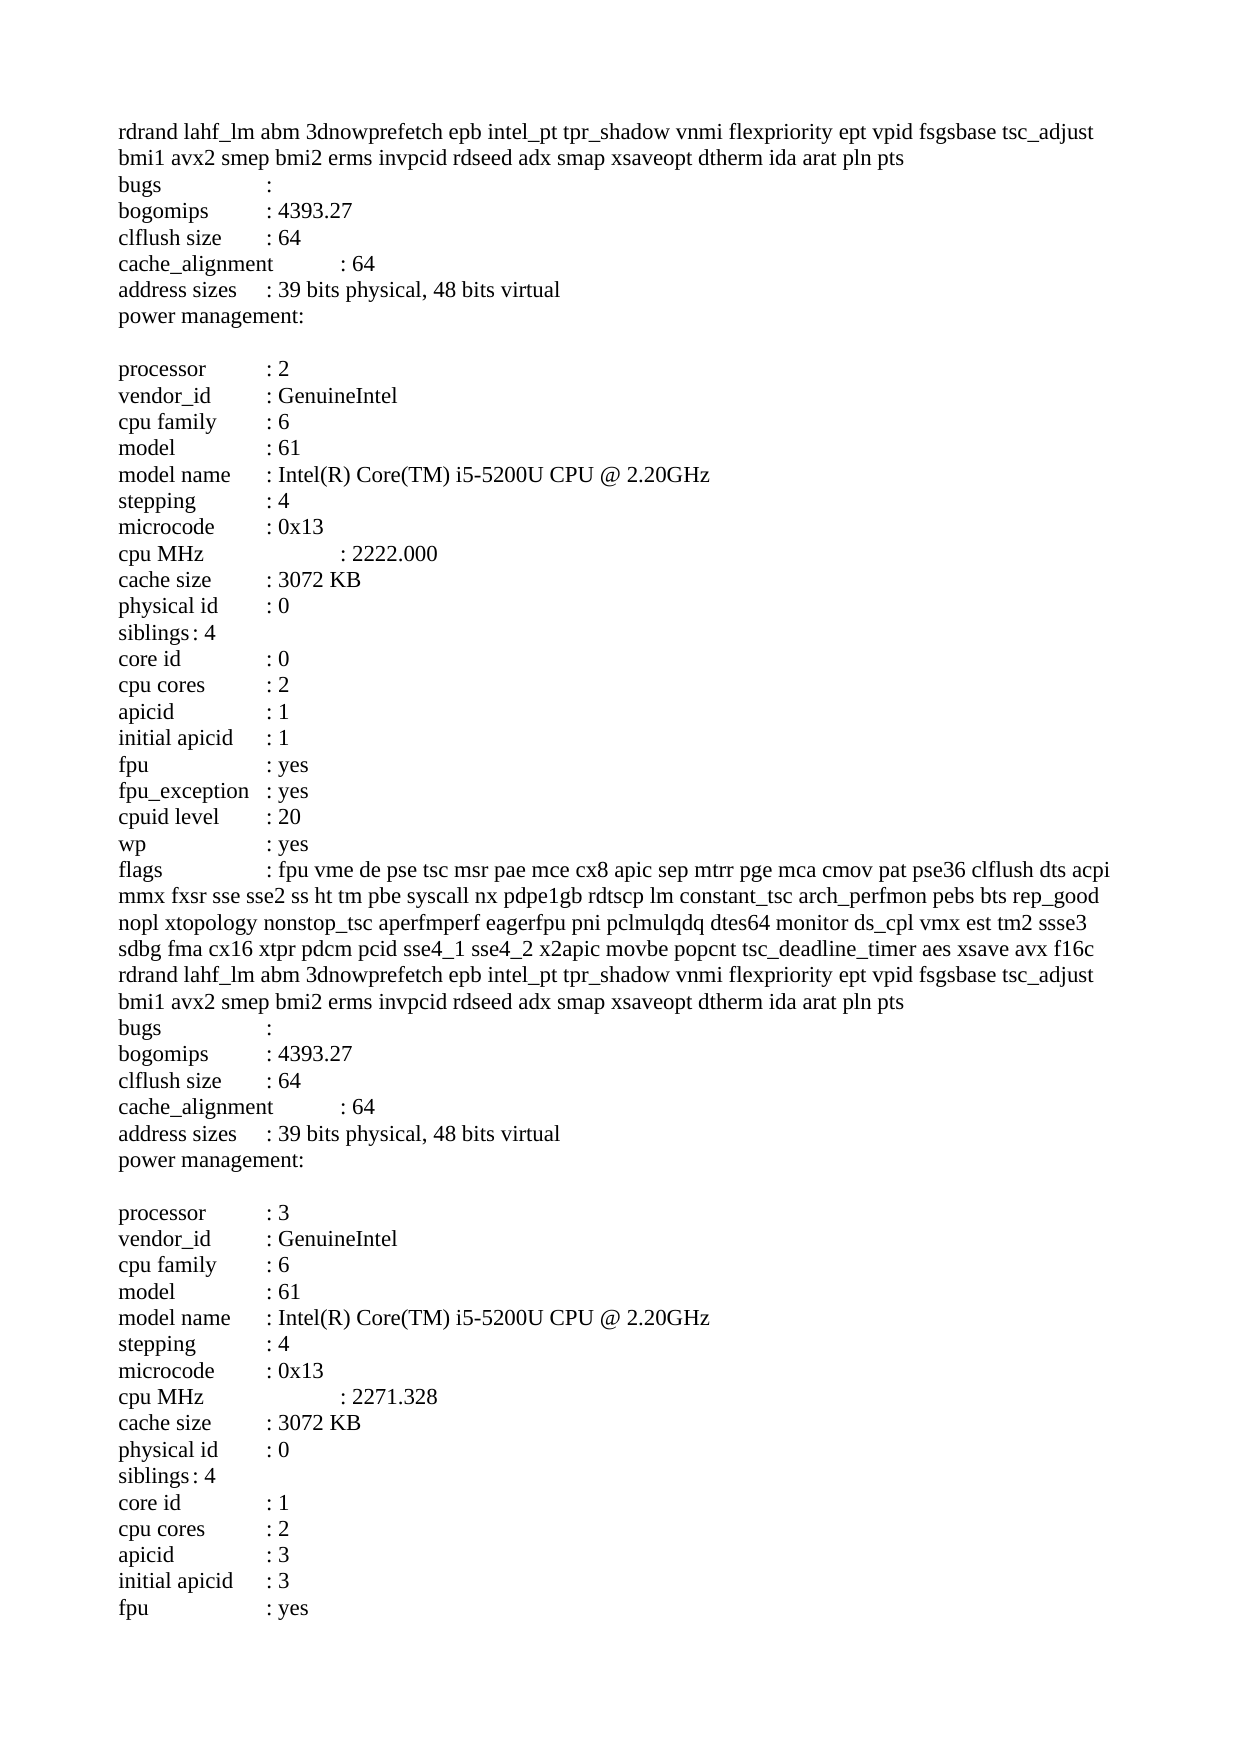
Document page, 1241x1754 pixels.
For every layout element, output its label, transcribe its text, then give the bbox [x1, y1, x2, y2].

text cpu MHz : 2222.000 [118, 540, 1122, 566]
text microcode : 0x13 [118, 1357, 1122, 1383]
text fpu : yes [118, 751, 1122, 777]
text stepping : 4 [118, 487, 1122, 513]
text power management: [118, 1146, 1122, 1172]
text bugs : [118, 1014, 1122, 1041]
text fpu : yes [118, 1594, 1122, 1620]
text initial apicid : 3 [118, 1568, 1122, 1594]
text flags : fpu vme de pse tsc msr pae mce cx8 apic sep mtrr pge mca cmov pat pse36 clflush dts acpi mmx fxsr sse sse2 ss ht tm pbe syscall nx pdpe1gb rdtscp lm constant_tsc arch_perfmon pebs bts rep_good nopl xtopology nonstop_tsc aperfmperf eagerfpu pni pclmulqdq dtes64 monitor ds_cpl vmx est tm2 ssse3 sdbg fma cx16 xtpr pdcm pcid sse4_1 sse4_2 x2apic movbe popcnt tsc_deadline_timer aes xsave avx f16c rdrand lahf_lm abm 3dnowprefetch epb intel_pt tpr_shadow vnmi flexpriority ept vpid fsgsbase tsc_adjust bmi1 avx2 smep bmi2 erms invpcid rdseed adx smap xsaveopt dtherm ida arat pln pts [118, 856, 1122, 1014]
text initial apicid : 1 [118, 724, 1122, 751]
text bogomips : 4393.27 [118, 197, 1122, 223]
text cache size : 3072 KB [118, 1409, 1122, 1436]
text apicid : 3 [118, 1541, 1122, 1568]
text core id : 0 [118, 645, 1122, 672]
text cpu cores : 2 [118, 672, 1122, 698]
text vendor_id : GenuineIntel [118, 382, 1122, 408]
text vendor_id : GenuineIntel [118, 1225, 1122, 1251]
text apicid : 1 [118, 698, 1122, 724]
text siblings : 4 [118, 619, 1122, 645]
text bogomips : 4393.27 [118, 1041, 1122, 1067]
text physical id : 0 [118, 1436, 1122, 1462]
text cpu family : 6 [118, 408, 1122, 434]
text address sizes : 39 bits physical, 48 bits virtual [118, 1119, 1122, 1146]
text microcode : 0x13 [118, 513, 1122, 540]
text cpuid level : 20 [118, 803, 1122, 830]
text cache size : 3072 KB [118, 566, 1122, 592]
text fpu_exception : yes [118, 777, 1122, 803]
text cache_alignment : 64 [118, 1093, 1122, 1119]
text processor : 3 [118, 1199, 1122, 1225]
text wp : yes [118, 830, 1122, 856]
text siblings : 4 [118, 1462, 1122, 1488]
text cache_alignment : 64 [118, 250, 1122, 276]
text rdrand lahf_lm abm 3dnowprefetch epb intel_pt tpr_shadow vnmi flexpriority ept vpid fsgsbase tsc_adjust bmi1 avx2 smep bmi2 erms invpcid rdseed adx smap xsaveopt dtherm ida arat pln pts [118, 118, 1122, 171]
text model : 61 [118, 1278, 1122, 1304]
text processor : 2 [118, 355, 1122, 382]
text clflush size : 64 [118, 1067, 1122, 1093]
text model : 61 [118, 434, 1122, 461]
text address sizes : 39 bits physical, 48 bits virtual [118, 276, 1122, 303]
text cpu MHz : 2271.328 [118, 1383, 1122, 1409]
text bugs : [118, 171, 1122, 197]
text model name : Intel(R) Core(TM) i5-5200U CPU @ 2.20GHz [118, 1304, 1122, 1330]
text cpu family : 6 [118, 1251, 1122, 1278]
text power management: [118, 303, 1122, 329]
text model name : Intel(R) Core(TM) i5-5200U CPU @ 2.20GHz [118, 461, 1122, 487]
text stepping : 4 [118, 1330, 1122, 1357]
text core id : 1 [118, 1488, 1122, 1515]
text physical id : 0 [118, 592, 1122, 619]
text cpu cores : 2 [118, 1515, 1122, 1541]
text clflush size : 64 [118, 223, 1122, 250]
